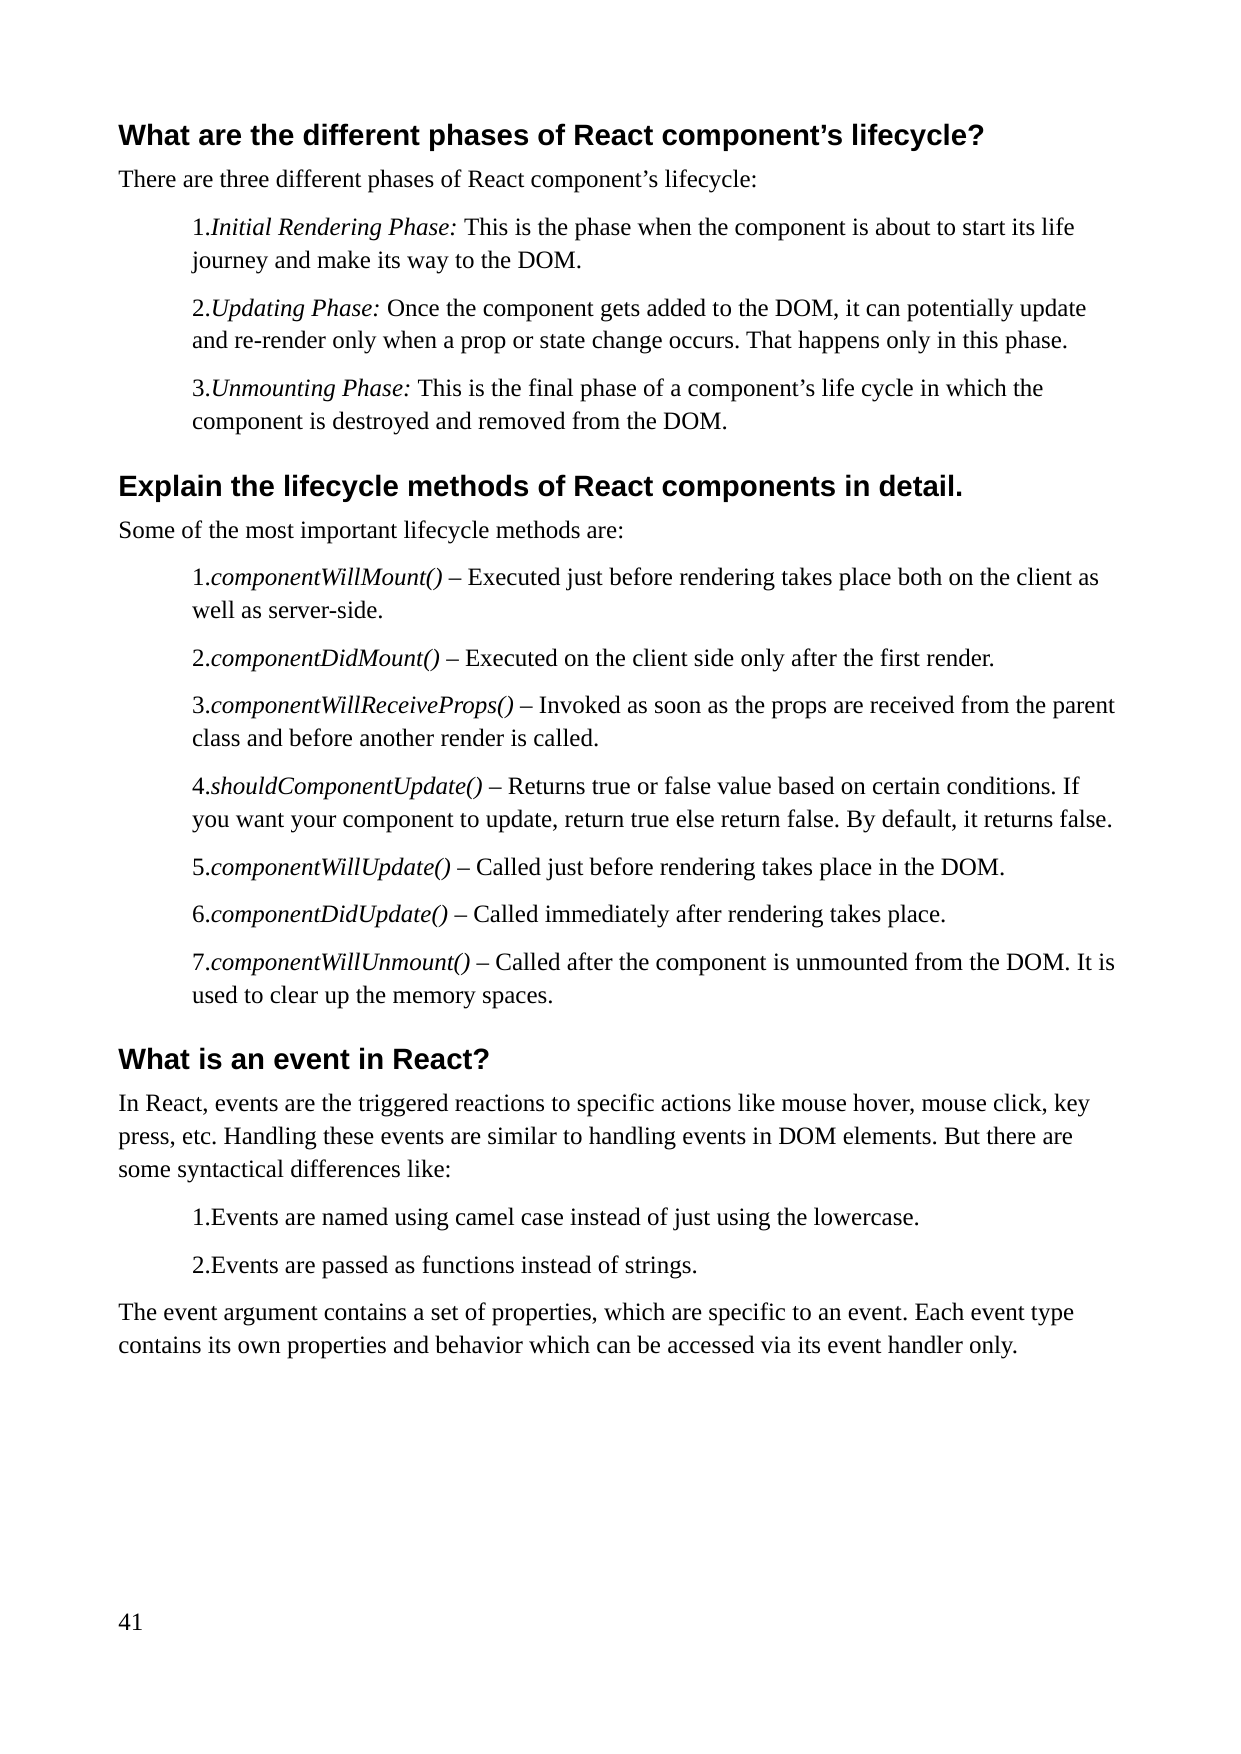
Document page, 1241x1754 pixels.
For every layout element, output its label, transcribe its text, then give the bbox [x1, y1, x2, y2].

subtitle Explain the lifecycle methods of React components in detail. [118, 468, 1122, 502]
list Unmounting Phase: This is the final phase of a component’s life cycle in which the component is destroyed and removed from the DOM. [118, 373, 1122, 435]
subtitle What are the different phases of React component’s lifecycle? [118, 118, 1122, 152]
text The event argument contains a set of properties, which are specific to an event. Each event type contains its own properties and behavior which can be accessed via its event handler only. [118, 1297, 1122, 1359]
list Events are passed as functions instead of strings. [118, 1250, 1122, 1278]
text There are three different phases of React component’s lifecycle: [118, 164, 1122, 193]
text Some of the most important lifecycle methods are: [118, 515, 1122, 543]
list componentWillMount() – Executed just before rendering takes place both on the client as well as server-side. [118, 562, 1122, 624]
list componentWillUnmount() – Called after the component is unmounted from the DOM. It is used to clear up the memory spaces. [118, 947, 1122, 1009]
list componentDidMount() – Executed on the client side only after the first render. [118, 643, 1122, 672]
list componentDidUpdate() – Called immediately after rendering takes place. [118, 899, 1122, 928]
list Initial Rendering Phase: This is the phase when the component is about to start its life journey and make its way to the DOM. [118, 212, 1122, 274]
text In React, events are the triggered reactions to specific actions like mouse hover, mouse click, key press, etc. Handling these events are similar to handling events in DOM elements. But there are some syntactical differences like: [118, 1088, 1122, 1183]
subtitle What is an event in React? [118, 1042, 1122, 1076]
list Updating Phase: Once the component gets added to the DOM, it can potentially update and re-render only when a prop or state change occurs. That happens only in this phase. [118, 293, 1122, 354]
list shouldComponentUpdate() – Returns true or false value based on certain conditions. If you want your component to update, return true else return false. By default, it returns false. [118, 771, 1122, 833]
list componentWillUpdate() – Called just before rendering takes place in the DOM. [118, 852, 1122, 881]
list componentWillReceiveProps() – Invoked as soon as the props are received from the parent class and before another render is called. [118, 691, 1122, 752]
list Events are named using camel case instead of just using the lowercase. [118, 1202, 1122, 1231]
